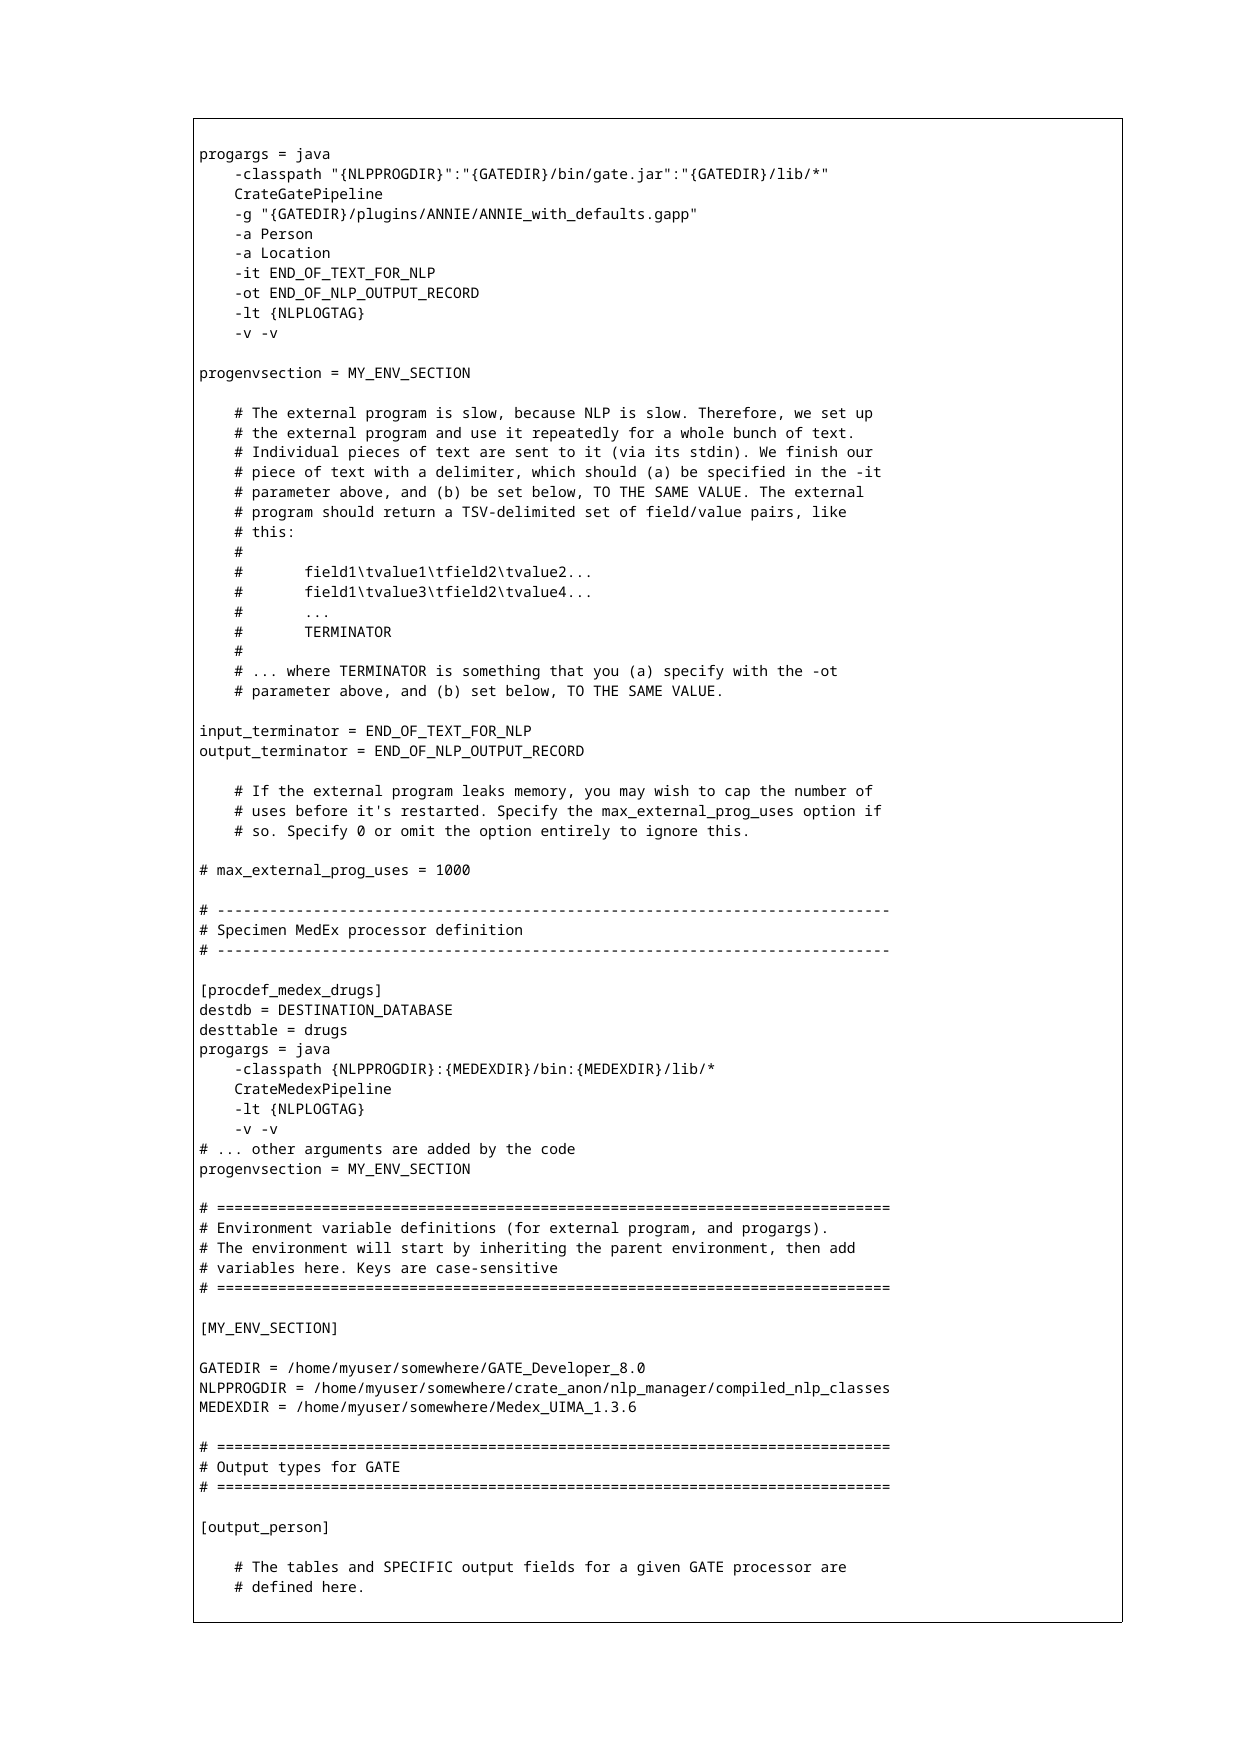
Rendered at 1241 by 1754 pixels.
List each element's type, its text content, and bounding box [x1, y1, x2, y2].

table_header progargs = java -classpath "{NLPPROGDIR}":"{GATEDIR}/bin/gate.jar":"{GATEDIR}/lib/*" CrateGatePipeline -g "{GATEDIR}/plugins/ANNIE/ANNIE_with_defaults.gapp" -a Person -a Location -it END_OF_TEXT_FOR_NLP -ot END_OF_NLP_OUTPUT_RECORD -lt {NLPLOGTAG} -v -v progenvsection = MY_ENV_SECTION # The external program is slow, because NLP is slow. Therefore, we set up # the external program and use it repeatedly for a whole bunch of text. # Individual pieces of text are sent to it (via its stdin). We finish our # piece of text with a delimiter, which should (a) be specified in the -it # parameter above, and (b) be set below, TO THE SAME VALUE. The external # program should return a TSV-delimited set of field/value pairs, like # this: # # field1\tvalue1\tfield2\tvalue2... # field1\tvalue3\tfield2\tvalue4... # ... # TERMINATOR # # ... where TERMINATOR is something that you (a) specify with the -ot # parameter above, and (b) set below, TO THE SAME VALUE. input_terminator = END_OF_TEXT_FOR_NLP output_terminator = END_OF_NLP_OUTPUT_RECORD # If the external program leaks memory, you may wish to cap the number of # uses before it's restarted. Specify the max_external_prog_uses option if # so. Specify 0 or omit the option entirely to ignore this. # max_external_prog_uses = 1000 # ----------------------------------------------------------------------------- # Specimen MedEx processor definition # ----------------------------------------------------------------------------- [procdef_medex_drugs] destdb = DESTINATION_DATABASE desttable = drugs progargs = java -classpath {NLPPROGDIR}:{MEDEXDIR}/bin:{MEDEXDIR}/lib/* CrateMedexPipeline -lt {NLPLOGTAG} -v -v # ... other arguments are added by the code progenvsection = MY_ENV_SECTION # ============================================================================= # Environment variable definitions (for external program, and progargs). # The environment will start by inheriting the parent environment, then add # variables here. Keys are case-sensitive # ============================================================================= [MY_ENV_SECTION] GATEDIR = /home/myuser/somewhere/GATE_Developer_8.0 NLPPROGDIR = /home/myuser/somewhere/crate_anon/nlp_manager/compiled_nlp_classes MEDEXDIR = /home/myuser/somewhere/Medex_UIMA_1.3.6 # ============================================================================= # Output types for GATE # ============================================================================= [output_person] # The tables and SPECIFIC output fields for a given GATE processor are # defined here. [194, 119, 1122, 1622]
